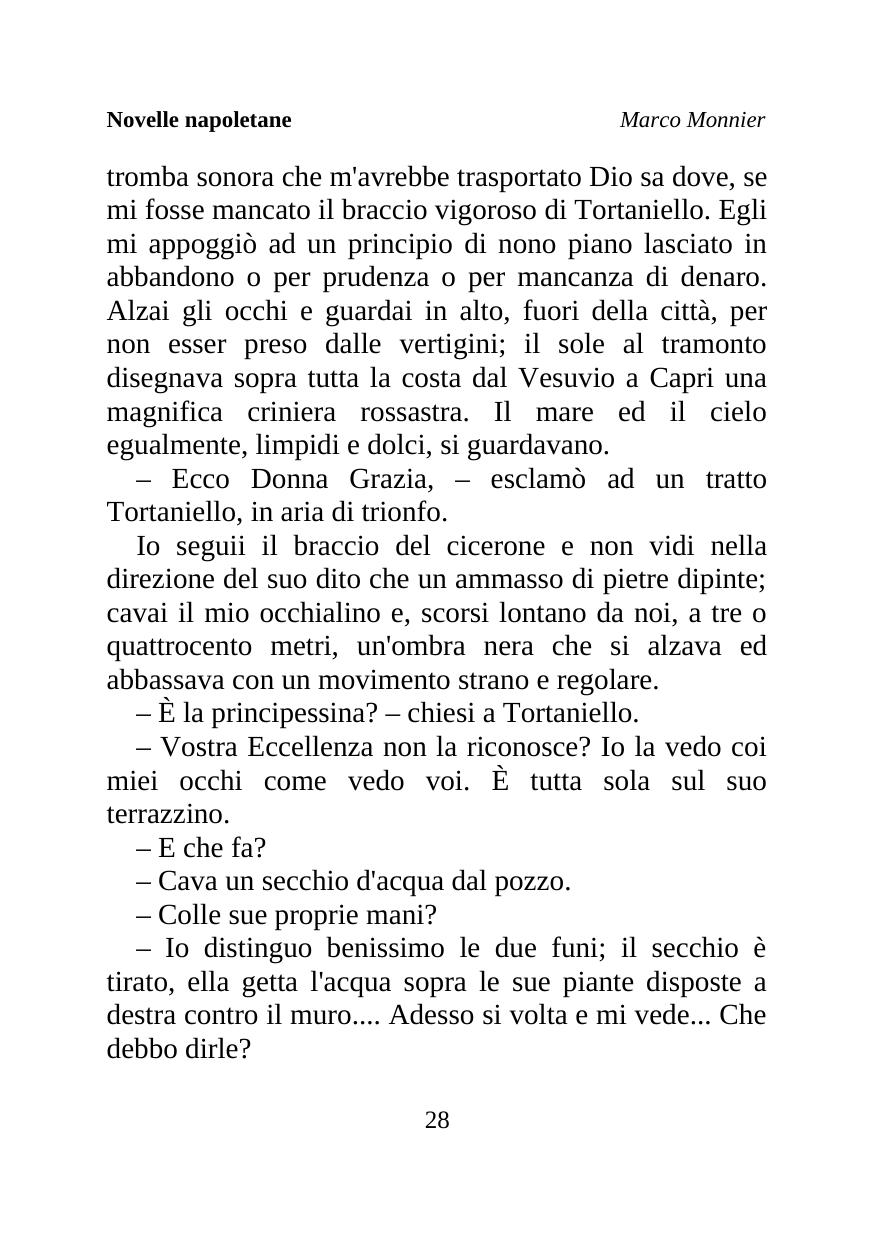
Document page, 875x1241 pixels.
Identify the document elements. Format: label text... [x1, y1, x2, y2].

text – Colle sue proprie mani? [106, 897, 768, 930]
text – E che fa? [106, 830, 768, 863]
text – È la principessina? – chiesi a Tortaniello. [106, 696, 768, 729]
text tromba sonora che m'avrebbe trasportato Dio sa dove, se mi fosse mancato il braccio vigoroso di Tortaniello. Egli mi appoggiò ad un principio di nono piano lasciato in abbandono o per prudenza o per mancanza di denaro. Alzai gli occhi e guardai in alto, fuori della città, per non esser preso dalle vertigini; il sole al tramonto disegnava sopra tutta la costa dal Vesuvio a Capri una magnifica criniera rossastra. Il mare ed il cielo egualmente, limpidi e dolci, si guardavano. [106, 159, 768, 461]
text – Io distinguo benissimo le due funi; il secchio è tirato, ella getta l'acqua sopra le sue piante disposte a destra contro il muro.... Adesso si volta e mi vede... Che debbo dirle? [106, 930, 768, 1064]
text – Cava un secchio d'acqua dal pozzo. [106, 863, 768, 897]
text – Vostra Eccellenza non la riconosce? Io la vedo coi miei occhi come vedo voi. È tutta sola sul suo terrazzino. [106, 729, 768, 830]
text Io seguii il braccio del cicerone e non vidi nella direzione del suo dito che un ammasso di pietre dipinte; cavai il mio occhialino e, scorsi lontano da noi, a tre o quattrocento metri, un'ombra nera che si alzava ed abbassava con un movimento strano e regolare. [106, 528, 768, 696]
text – Ecco Donna Grazia, – esclamò ad un tratto Tortaniello, in aria di trionfo. [106, 461, 768, 528]
